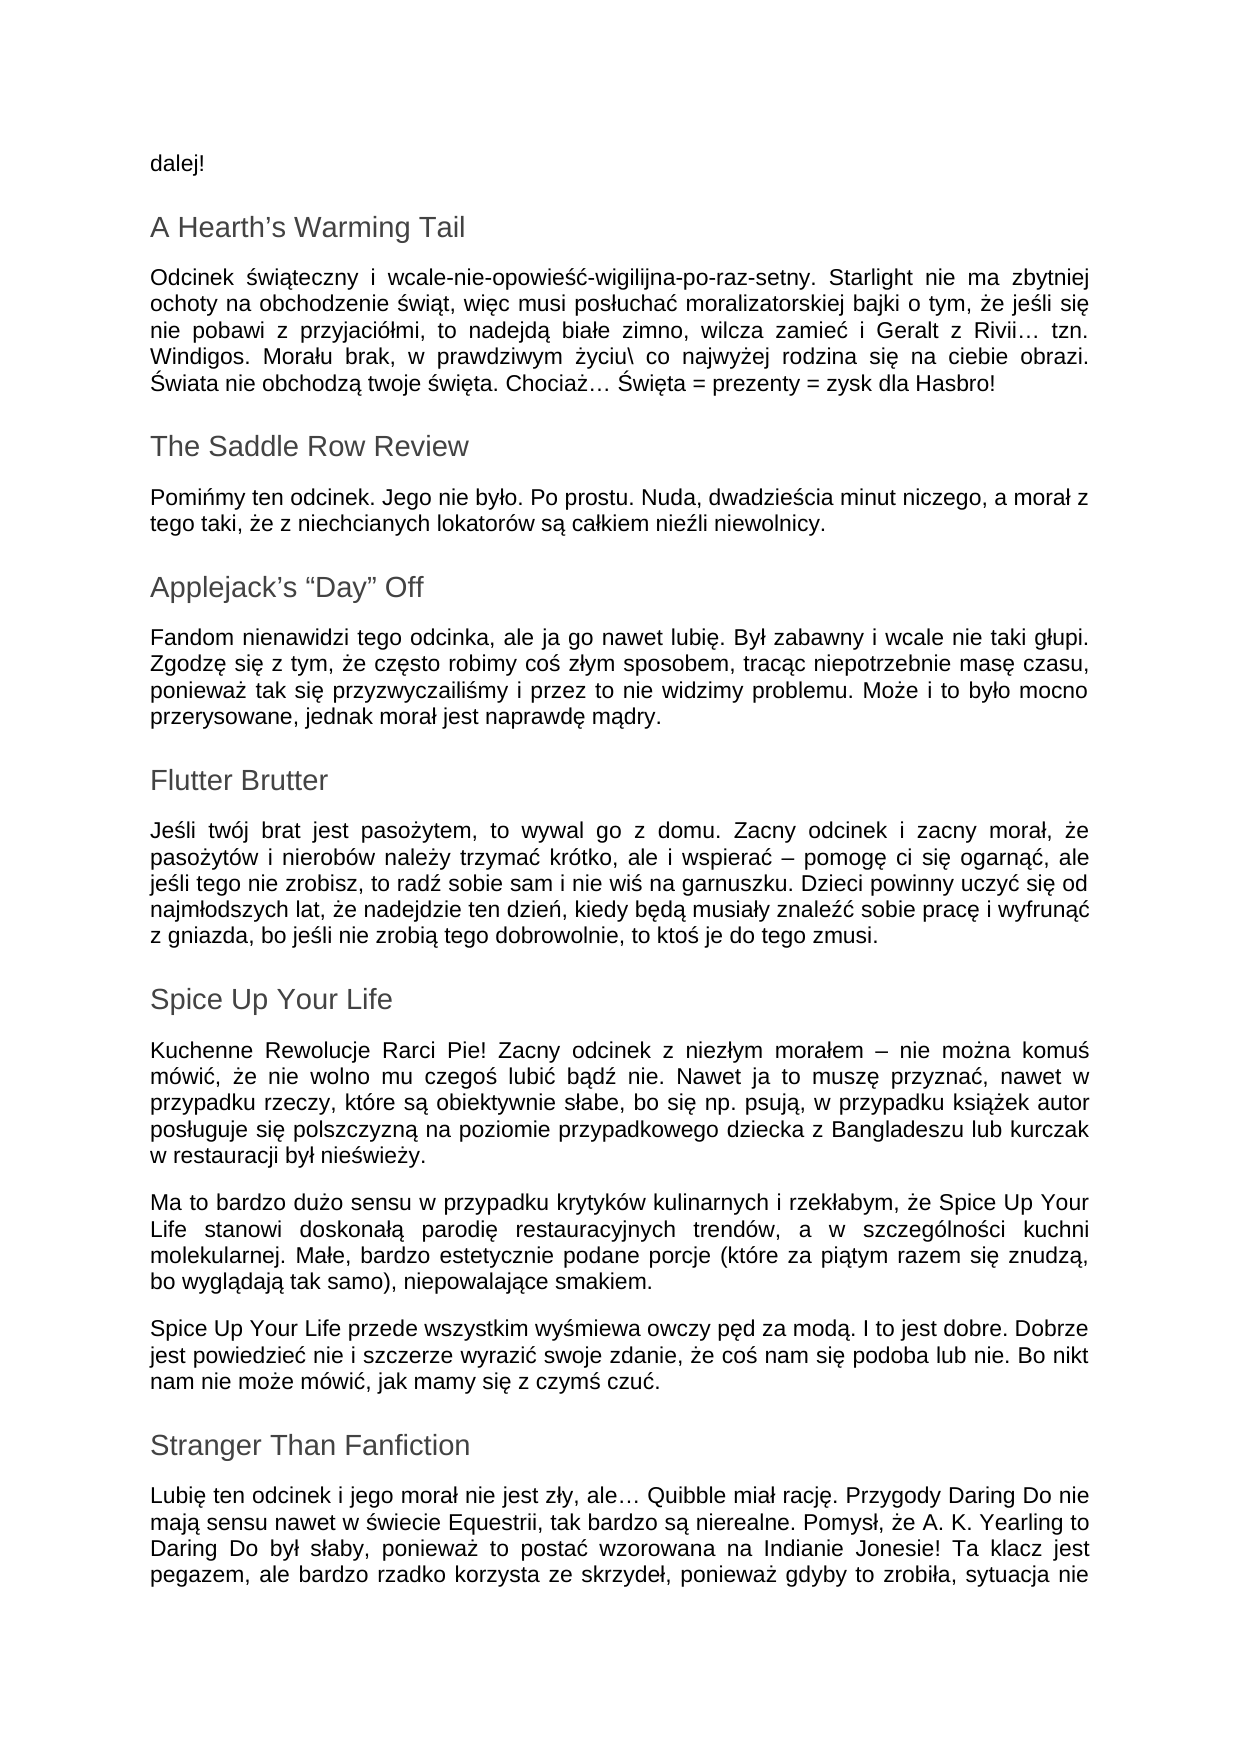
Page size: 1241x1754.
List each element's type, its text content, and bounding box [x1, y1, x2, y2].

text Ma to bardzo dużo sensu w przypadku krytyków kulinarnych i rzekłabym, że Spice Up Your Life stanowi doskonałą parodię restauracyjnych trendów, a w szczególności kuchni molekularnej. Małe, bardzo estetycznie podane porcje (które za piątym razem się znudzą, bo wyglądają tak samo), niepowalające smakiem. [150, 1189, 1090, 1294]
subtitle A Hearth’s Warming Tail [150, 210, 1090, 243]
subtitle Stranger Than Fanfiction [150, 1428, 1090, 1461]
text Pomińmy ten odcinek. Jego nie było. Po prostu. Nuda, dwadzieścia minut niczego, a morał z tego taki, że z niechcianych lokatorów są całkiem nieźli niewolnicy. [150, 483, 1090, 536]
subtitle The Saddle Row Review [150, 429, 1090, 463]
subtitle Applejack’s “Day” Off [150, 569, 1090, 603]
text Kuchenne Rewolucje Rarci Pie! Zacny odcinek z niezłym morałem – nie można komuś mówić, że nie wolno mu czegoś lubić bądź nie. Nawet ja to muszę przyznać, nawet w przypadku rzeczy, które są obiektywnie słabe, bo się np. psują, w przypadku książek autor posługuje się polszczyzną na poziomie przypadkowego dziecka z Bangladeszu lub kurczak w restauracji był nieświeży. [150, 1037, 1090, 1168]
text Spice Up Your Life przede wszystkim wyśmiewa owczy pęd za modą. I to jest dobre. Dobrze jest powiedzieć nie i szczerze wyrazić swoje zdanie, że coś nam się podoba lub nie. Bo nikt nam nie może mówić, jak mamy się z czymś czuć. [150, 1315, 1090, 1394]
text Fandom nienawidzi tego odcinka, ale ja go nawet lubię. Był zabawny i wcale nie taki głupi. Zgodzę się z tym, że często robimy coś złym sposobem, tracąc niepotrzebnie masę czasu, ponieważ tak się przyzwyczailiśmy i przez to nie widzimy problemu. Może i to było mocno przerysowane, jednak morał jest naprawdę mądry. [150, 624, 1090, 729]
text Jeśli twój brat jest pasożytem, to wywal go z domu. Zacny odcinek i zacny morał, że pasożytów i nierobów należy trzymać krótko, ale i wspierać – pomogę ci się ogarnąć, ale jeśli tego nie zrobisz, to radź sobie sam i nie wiś na garnuszku. Dzieci powinny uczyć się od najmłodszych lat, że nadejdzie ten dzień, kiedy będą musiały znaleźć sobie pracę i wyfrunąć z gniazda, bo jeśli nie zrobią tego dobrowolnie, to ktoś je do tego zmusi. [150, 817, 1090, 949]
subtitle Spice Up Your Life [150, 982, 1090, 1016]
text Odcinek świąteczny i wcale-nie-opowieść-wigilijna-po-raz-setny. Starlight nie ma zbytniej ochoty na obchodzenie świąt, więc musi posłuchać moralizatorskiej bajki o tym, że jeśli się nie pobawi z przyjaciółmi, to nadejdą białe zimno, wilcza zamieć i Geralt z Rivii… tzn. Windigos. Morału brak, w prawdziwym życiu\ co najwyżej rodzina się na ciebie obrazi. Świata nie obchodzą twoje święta. Chociaż… Święta = prezenty = zysk dla Hasbro! [150, 264, 1090, 396]
text Lubię ten odcinek i jego morał nie jest zły, ale… Quibble miał rację. Przygody Daring Do nie mają sensu nawet w świecie Equestrii, tak bardzo są nierealne. Pomysł, że A. K. Yearling to Daring Do był słaby, ponieważ to postać wzorowana na Indianie Jonesie! Ta klacz jest pegazem, ale bardzo rzadko korzysta ze skrzydeł, ponieważ gdyby to zrobiła, sytuacja nie [150, 1482, 1090, 1588]
subtitle Flutter Brutter [150, 763, 1090, 796]
text dalej! [150, 150, 1090, 176]
